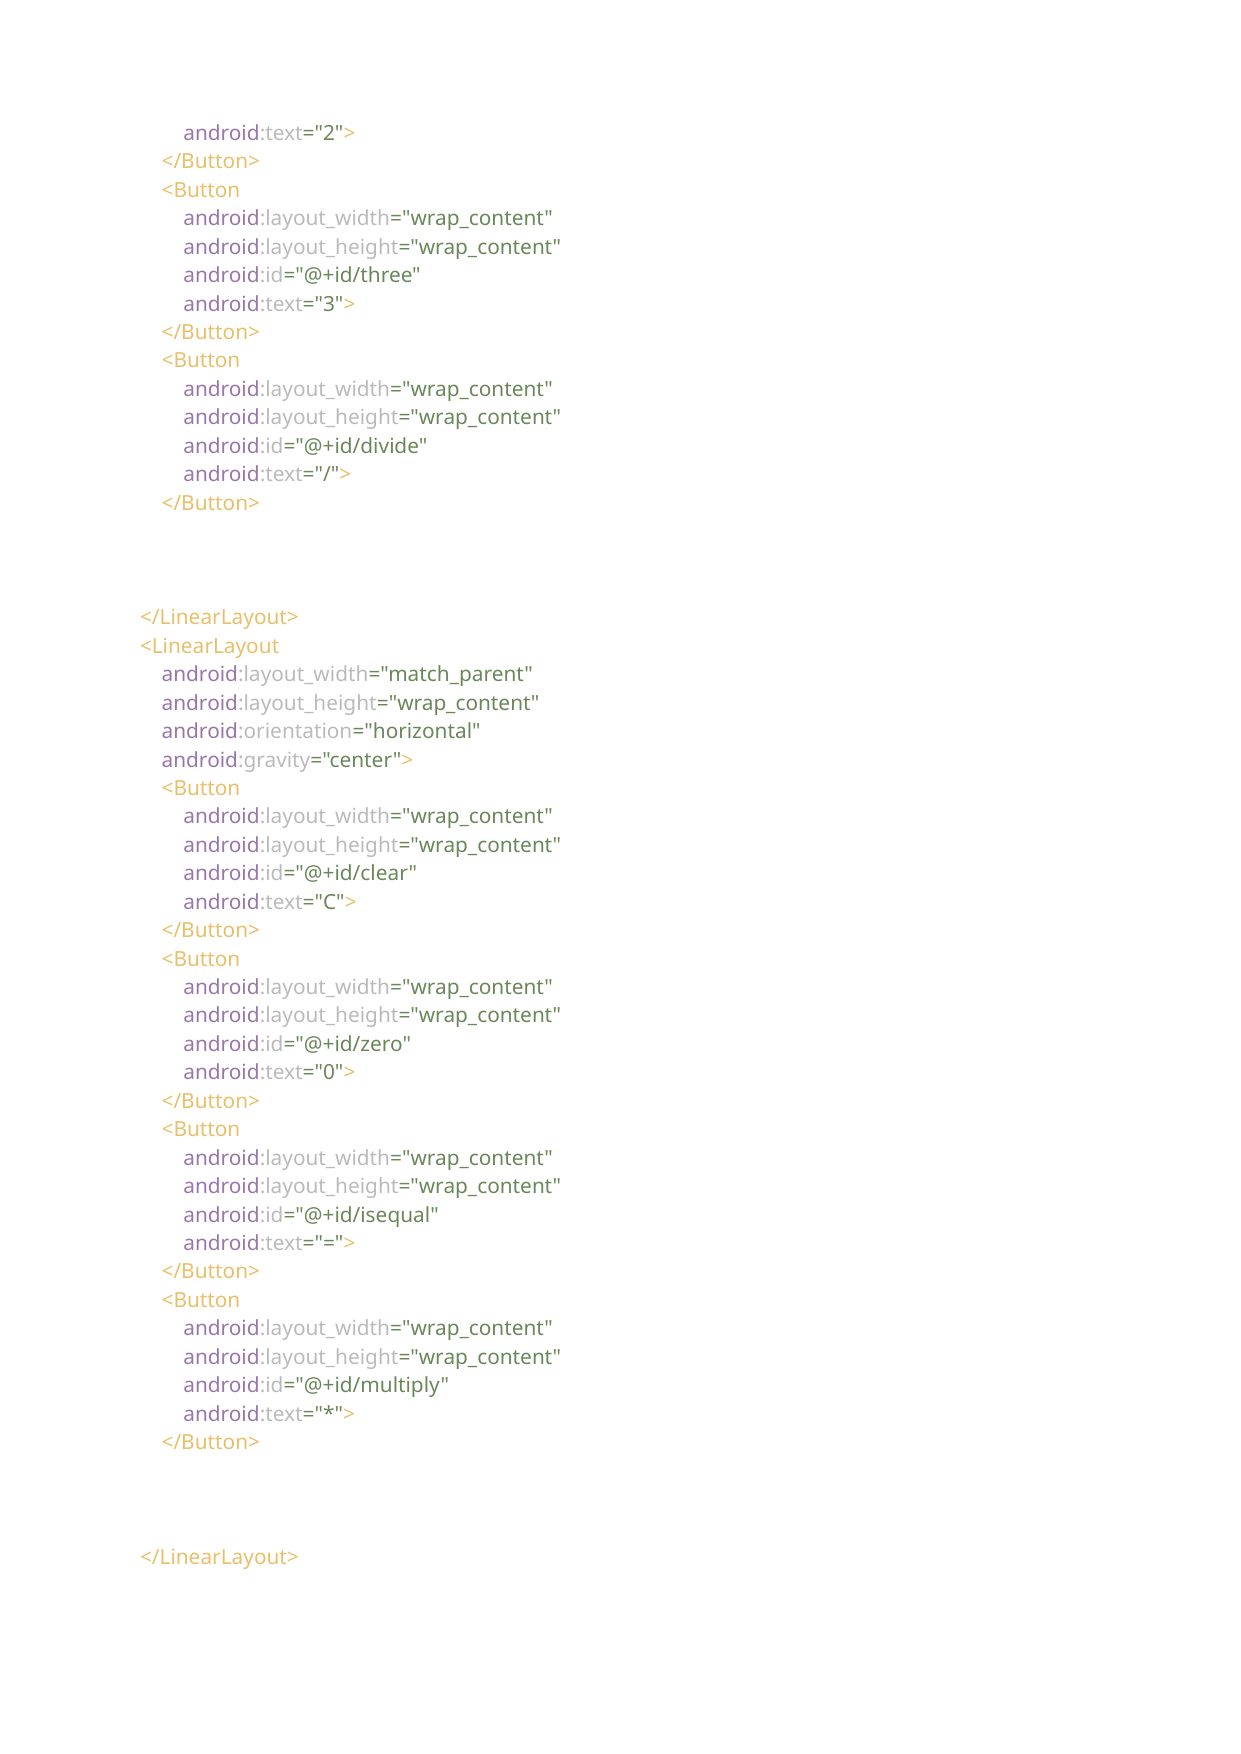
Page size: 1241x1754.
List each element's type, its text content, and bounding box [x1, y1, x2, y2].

text android:text="2"> </Button> <Button android:layout_width="wrap_content" android:layout_height="wrap_content" android:id="@+id/three" android:text="3"> </Button> <Button android:layout_width="wrap_content" android:layout_height="wrap_content" android:id="@+id/divide" android:text="/"> </Button> </LinearLayout> <LinearLayout android:layout_width="match_parent" android:layout_height="wrap_content" android:orientation="horizontal" android:gravity="center"> <Button android:layout_width="wrap_content" android:layout_height="wrap_content" android:id="@+id/clear" android:text="C"> </Button> <Button android:layout_width="wrap_content" android:layout_height="wrap_content" android:id="@+id/zero" android:text="0"> </Button> <Button android:layout_width="wrap_content" android:layout_height="wrap_content" android:id="@+id/isequal" android:text="="> </Button> <Button android:layout_width="wrap_content" android:layout_height="wrap_content" android:id="@+id/multiply" android:text="*"> </Button> </LinearLayout> [118, 118, 1122, 1628]
